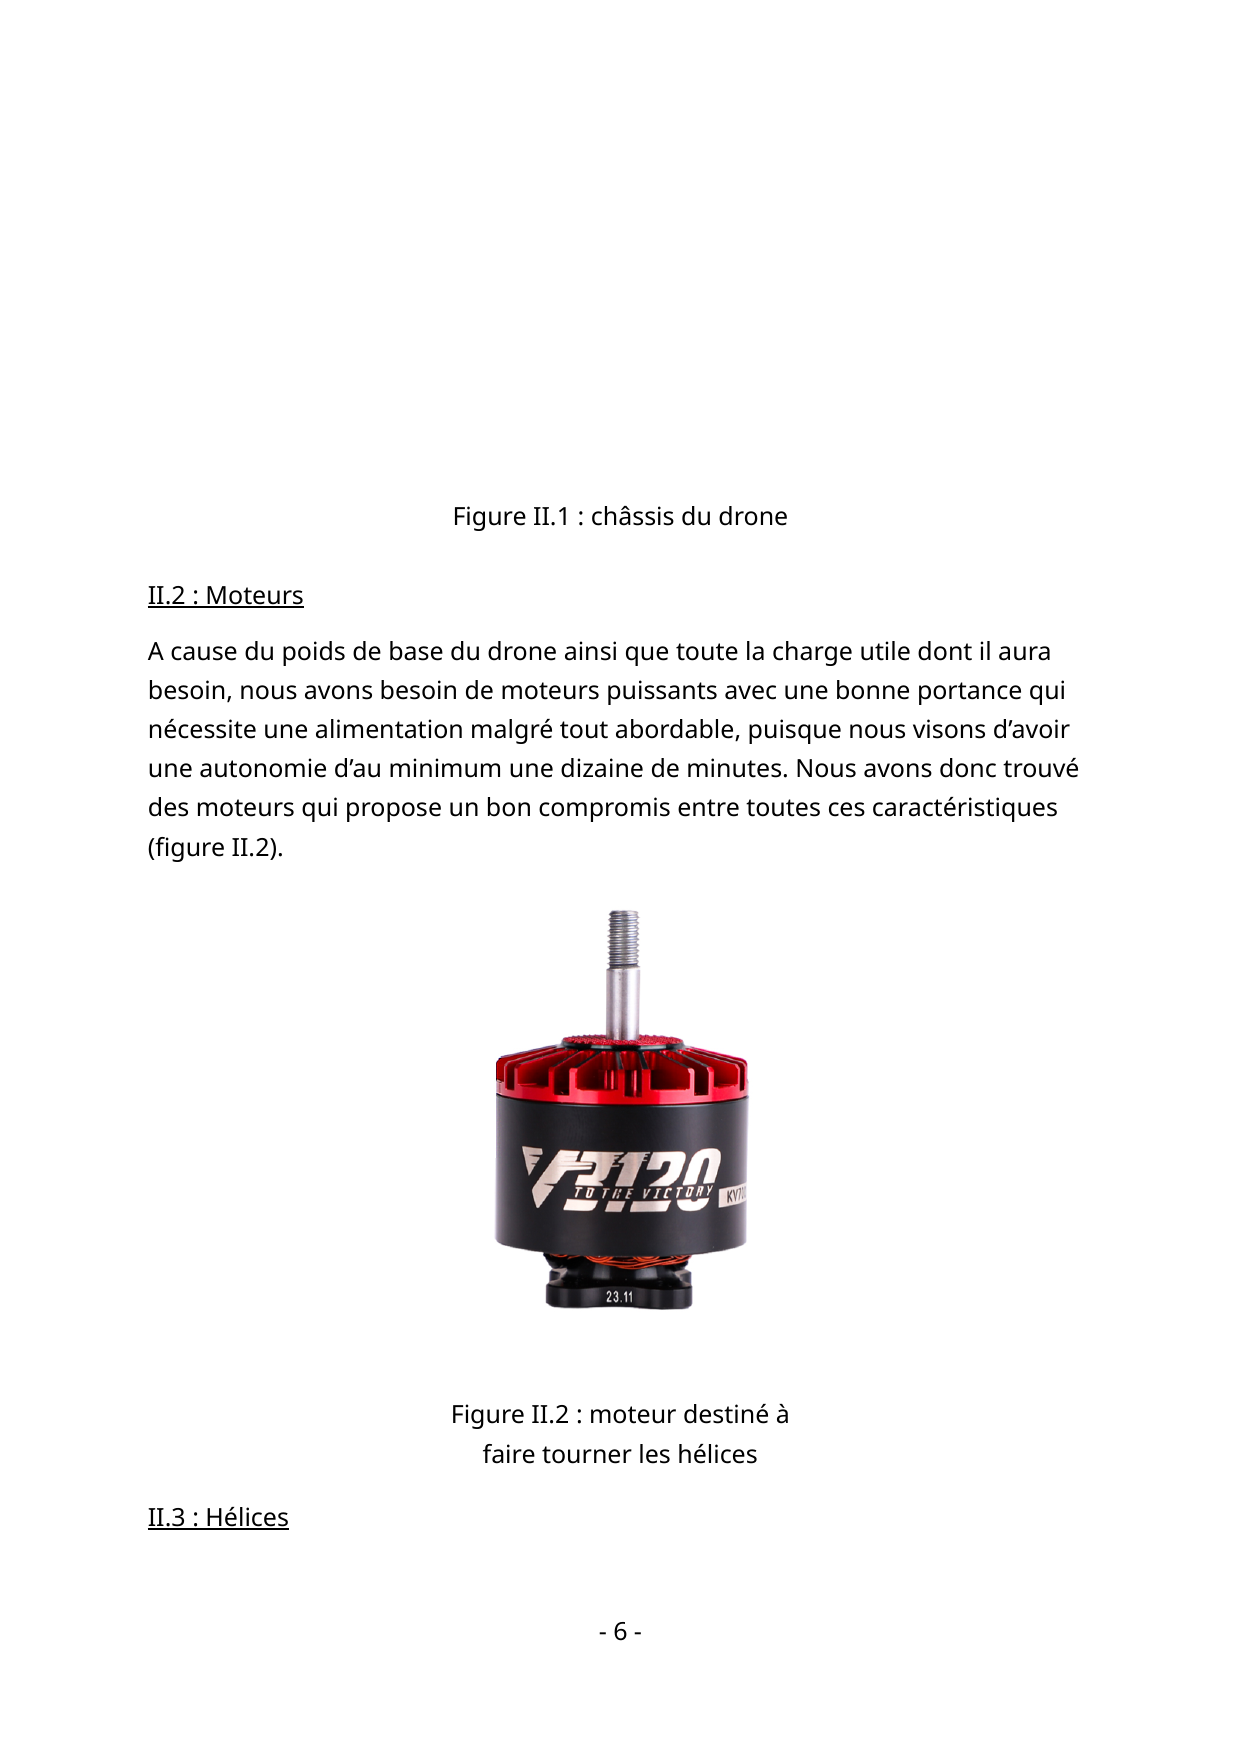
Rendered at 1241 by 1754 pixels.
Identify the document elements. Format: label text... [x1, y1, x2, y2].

text II.3 : Hélices [148, 1499, 1093, 1533]
text A cause du poids de base du drone ainsi que toute la charge utile dont il aura besoin, nous avons besoin de moteurs puissants avec une bonne portance qui nécessite une alimentation malgré tout abordable, puisque nous visons d’avoir une autonomie d’au minimum une dizaine de minutes. Nous avons donc trouvé des moteurs qui propose un bon compromis entre toutes ces caractéristiques (figure II.2). [148, 633, 1093, 863]
text Figure II.1 : châssis du drone [425, 499, 815, 533]
text Figure II.2 : moteur destiné à faire tourner les hélices [425, 1397, 815, 1470]
text II.2 : Moteurs [148, 577, 1093, 612]
